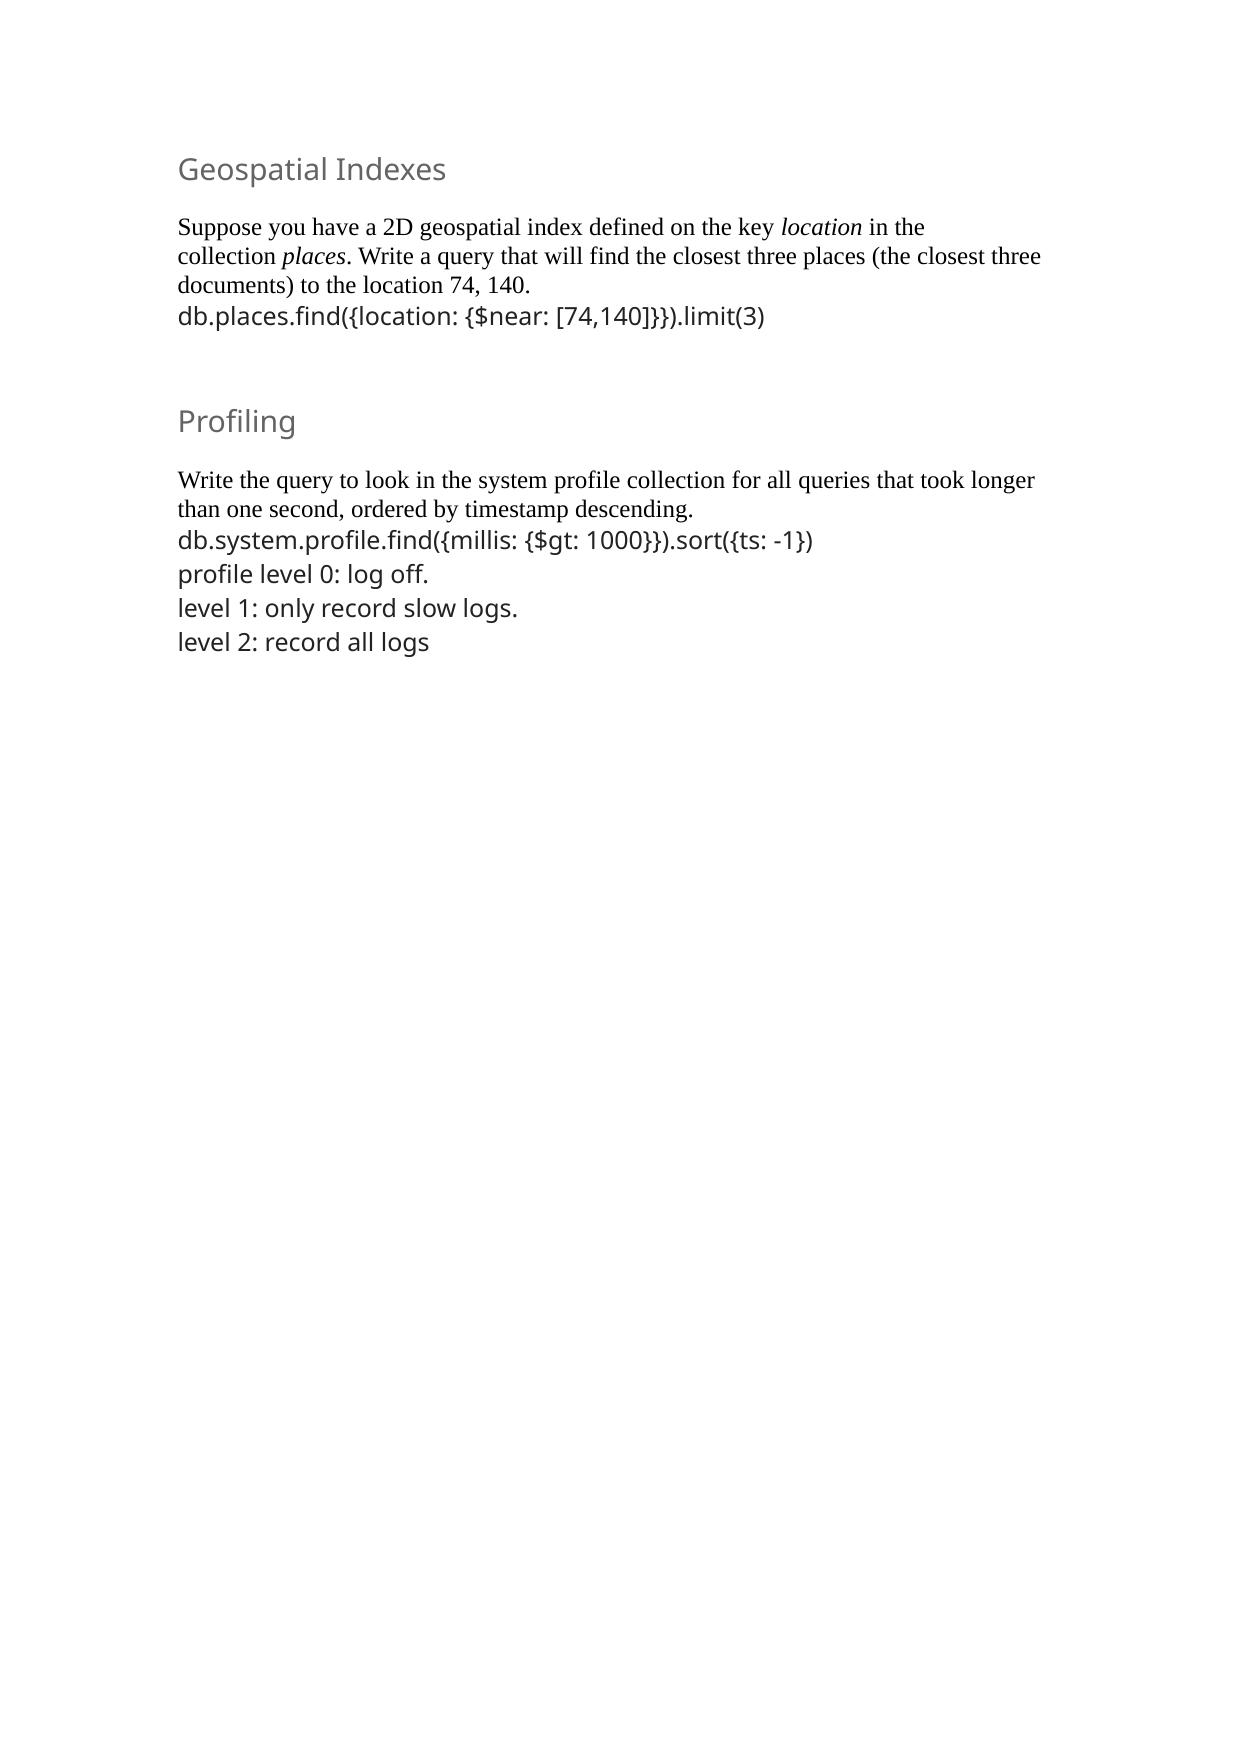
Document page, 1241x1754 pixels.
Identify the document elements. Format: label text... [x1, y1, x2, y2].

text Write the query to look in the system profile collection for all queries that took longer than one second, ordered by timestamp descending. [177, 465, 1063, 523]
subtitle Profiling [177, 401, 1063, 442]
text db.places.find({location: {$near: [74,140]}}).limit(3) [177, 298, 1063, 401]
text level 2: record all logs [177, 625, 1063, 727]
text level 1: only record slow logs. [177, 591, 1063, 625]
text profile level 0: log off. [177, 557, 1063, 591]
text db.system.profile.find({millis: {$gt: 1000}}).sort({ts: -1}) [177, 523, 1063, 557]
subtitle Geospatial Indexes [177, 148, 1063, 189]
text Suppose you have a 2D geospatial index defined on the key location in the collection places. Write a query that will find the closest three places (the closest three documents) to the location 74, 140. [177, 212, 1063, 298]
